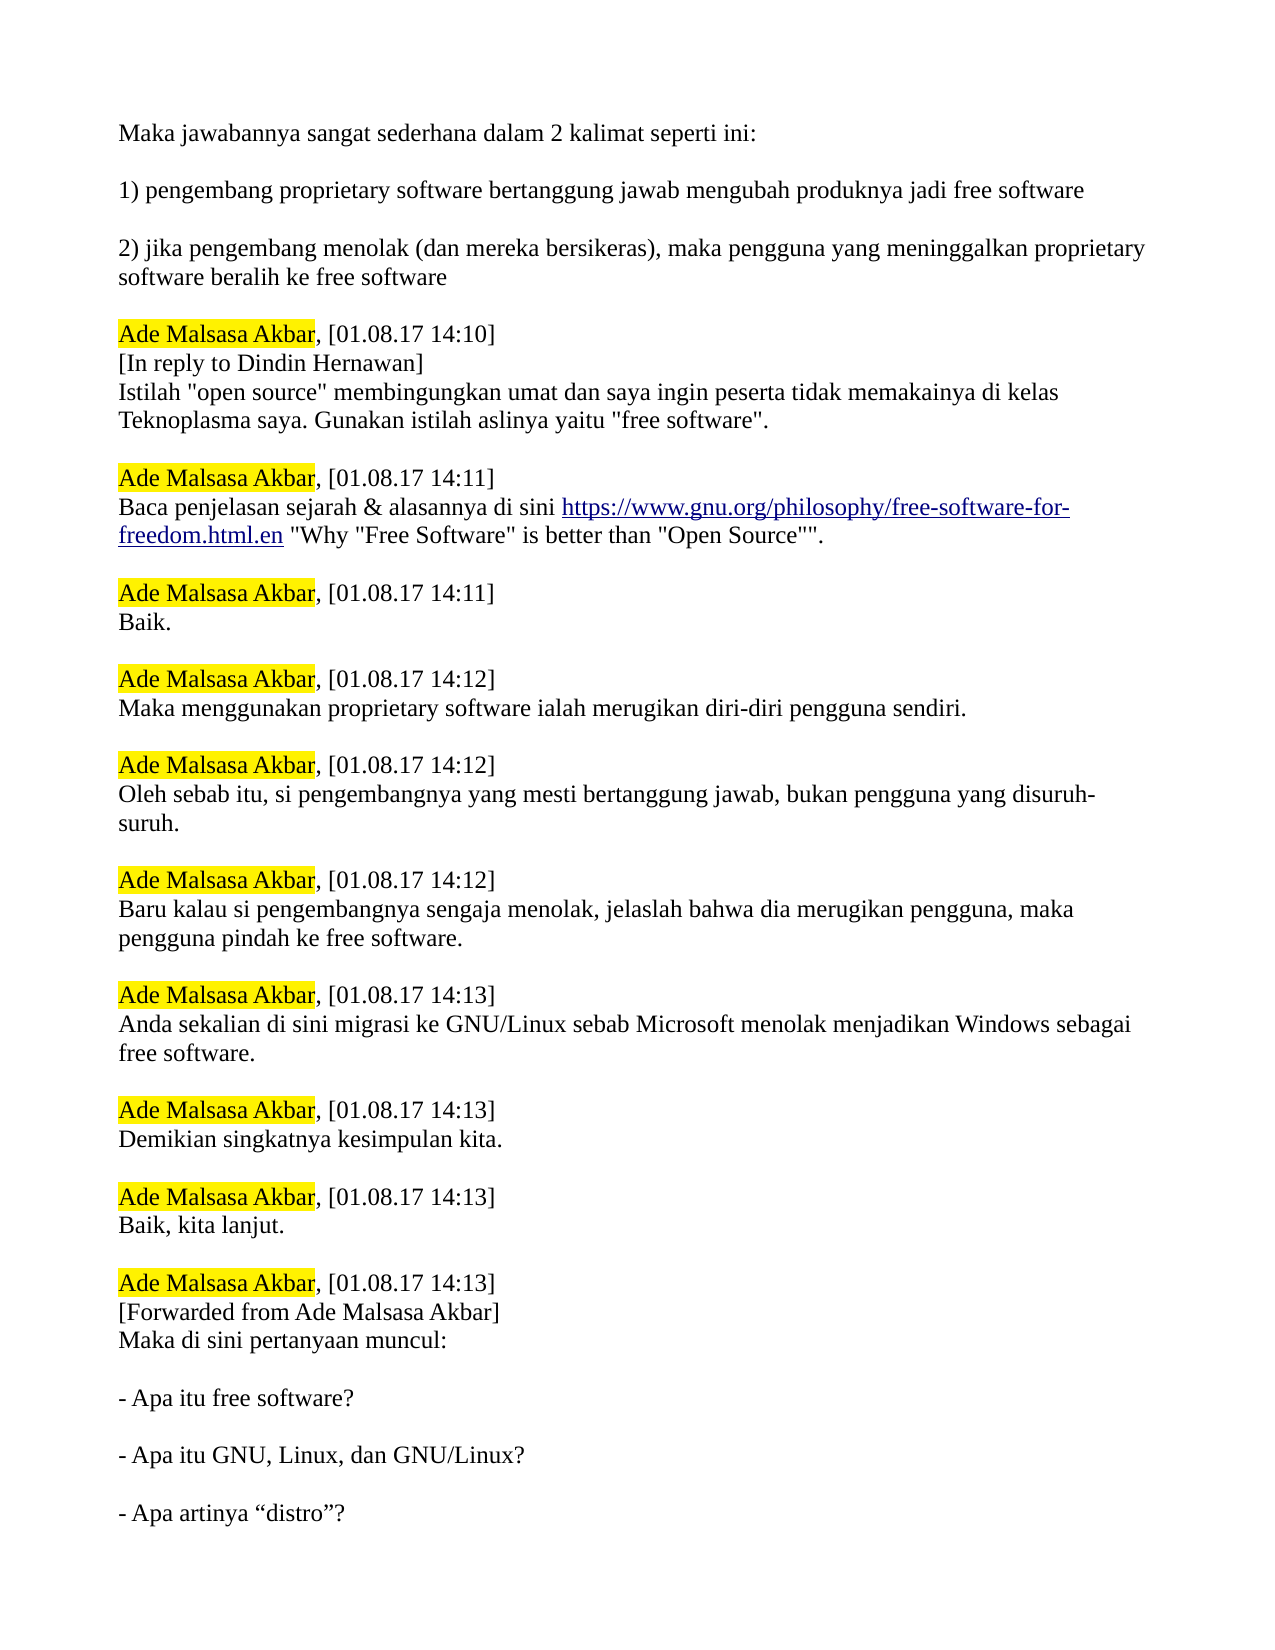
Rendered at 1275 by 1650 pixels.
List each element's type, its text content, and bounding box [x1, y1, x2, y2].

text Ade Malsasa Akbar, [01.08.17 14:13] [118, 1096, 1157, 1124]
text Ade Malsasa Akbar, [01.08.17 14:13] [118, 1182, 1157, 1211]
text Ade Malsasa Akbar, [01.08.17 14:10] [118, 319, 1157, 348]
text Baik, kita lanjut. [118, 1211, 1157, 1239]
text - Apa itu GNU, Linux, dan GNU/Linux? [118, 1441, 1157, 1469]
text Ade Malsasa Akbar, [01.08.17 14:12] [118, 751, 1157, 779]
text [Forwarded from Ade Malsasa Akbar] [118, 1297, 1157, 1326]
text Ade Malsasa Akbar, [01.08.17 14:13] [118, 981, 1157, 1009]
text Baik. [118, 607, 1157, 636]
text Ade Malsasa Akbar, [01.08.17 14:13] [118, 1268, 1157, 1297]
text Baca penjelasan sejarah & alasannya di sini https://www.gnu.org/philosophy/free-software-for-freedom.html.en "Why "Free Software" is better than "Open Source"". [118, 492, 1157, 549]
text Demikian singkatnya kesimpulan kita. [118, 1124, 1157, 1153]
text 2) jika pengembang menolak (dan mereka bersikeras), maka pengguna yang meninggalkan proprietary software beralih ke free software [118, 233, 1157, 291]
text - Apa artinya “distro”? [118, 1498, 1157, 1527]
text Ade Malsasa Akbar, [01.08.17 14:12] [118, 866, 1157, 894]
text - Apa itu free software? [118, 1383, 1157, 1412]
text Anda sekalian di sini migrasi ke GNU/Linux sebab Microsoft menolak menjadikan Windows sebagai free software. [118, 1009, 1157, 1067]
text [In reply to Dindin Hernawan] [118, 348, 1157, 377]
text Maka menggunakan proprietary software ialah merugikan diri-diri pengguna sendiri. [118, 693, 1157, 722]
text Oleh sebab itu, si pengembangnya yang mesti bertanggung jawab, bukan pengguna yang disuruh-suruh. [118, 779, 1157, 837]
text Ade Malsasa Akbar, [01.08.17 14:11] [118, 578, 1157, 607]
text Ade Malsasa Akbar, [01.08.17 14:11] [118, 463, 1157, 492]
text Maka jawabannya sangat sederhana dalam 2 kalimat seperti ini: [118, 118, 1157, 147]
text Maka di sini pertanyaan muncul: [118, 1326, 1157, 1354]
text Istilah "open source" membingungkan umat dan saya ingin peserta tidak memakainya di kelas Teknoplasma saya. Gunakan istilah aslinya yaitu "free software". [118, 377, 1157, 434]
text 1) pengembang proprietary software bertanggung jawab mengubah produknya jadi free software [118, 176, 1157, 204]
text Baru kalau si pengembangnya sengaja menolak, jelaslah bahwa dia merugikan pengguna, maka pengguna pindah ke free software. [118, 894, 1157, 952]
text Ade Malsasa Akbar, [01.08.17 14:12] [118, 664, 1157, 693]
